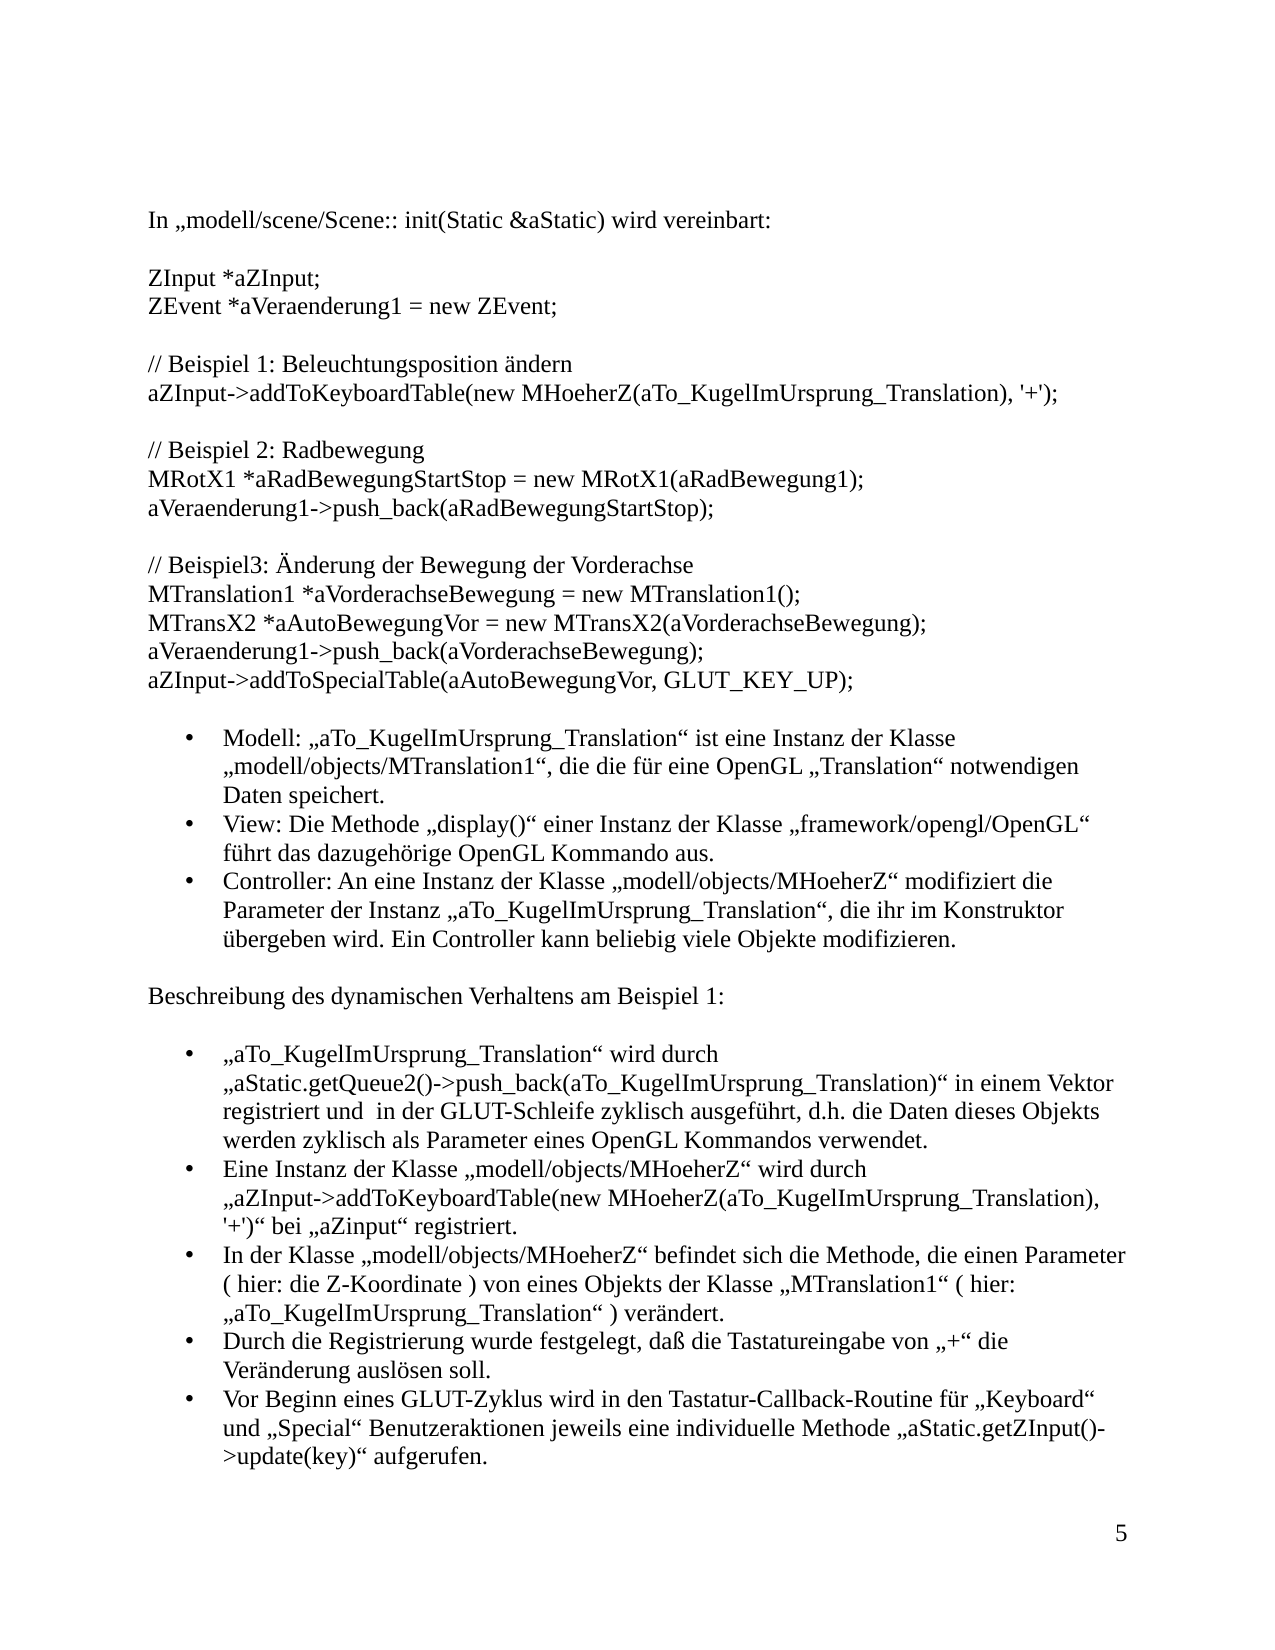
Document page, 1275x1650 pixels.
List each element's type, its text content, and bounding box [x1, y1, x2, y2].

list Modell: „aTo_KugelImUrsprung_Translation“ ist eine Instanz der Klasse „modell/objects/MTranslation1“, die die für eine OpenGL „Translation“ notwendigen Daten speichert. [185, 723, 1127, 809]
text MTranslation1 *aVorderachseBewegung = new MTranslation1(); [148, 579, 1127, 608]
list In der Klasse „modell/objects/MHoeherZ“ befindet sich die Methode, die einen Parameter ( hier: die Z-Koordinate ) von eines Objekts der Klasse „MTranslation1“ ( hier: „aTo_KugelImUrsprung_Translation“ ) verändert. [185, 1240, 1127, 1326]
text // Beispiel 1: Beleuchtungsposition ändern [148, 349, 1127, 378]
list Controller: An eine Instanz der Klasse „modell/objects/MHoeherZ“ modifiziert die Parameter der Instanz „aTo_KugelImUrsprung_Translation“, die ihr im Konstruktor übergeben wird. Ein Controller kann beliebig viele Objekte modifizieren. [185, 866, 1127, 953]
text Beschreibung des dynamischen Verhaltens am Beispiel 1: [148, 981, 1127, 1010]
list Vor Beginn eines GLUT-Zyklus wird in den Tastatur-Callback-Routine für „Keyboard“ und „Special“ Benutzeraktionen jeweils eine individuelle Methode „aStatic.getZInput()->update(key)“ aufgerufen. [185, 1384, 1127, 1470]
text // Beispiel3: Änderung der Bewegung der Vorderachse [148, 550, 1127, 579]
text aVeraenderung1->push_back(aRadBewegungStartStop); [148, 493, 1127, 521]
text aVeraenderung1->push_back(aVorderachseBewegung); [148, 636, 1127, 665]
text MTransX2 *aAutoBewegungVor = new MTransX2(aVorderachseBewegung); [148, 608, 1127, 636]
list „aTo_KugelImUrsprung_Translation“ wird durch „aStatic.getQueue2()->push_back(aTo_KugelImUrsprung_Translation)“ in einem Vektor registriert und in der GLUT-Schleife zyklisch ausgeführt, d.h. die Daten dieses Objekts werden zyklisch als Parameter eines OpenGL Kommandos verwendet. [185, 1039, 1127, 1154]
text ZEvent *aVeraenderung1 = new ZEvent; [148, 291, 1127, 320]
text aZInput->addToSpecialTable(aAutoBewegungVor, GLUT_KEY_UP); [148, 665, 1127, 694]
text aZInput->addToKeyboardTable(new MHoeherZ(aTo_KugelImUrsprung_Translation), '+'); [148, 378, 1127, 406]
list View: Die Methode „display()“ einer Instanz der Klasse „framework/opengl/OpenGL“ führt das dazugehörige OpenGL Kommando aus. [185, 809, 1127, 866]
text // Beispiel 2: Radbewegung [148, 435, 1127, 464]
list Eine Instanz der Klasse „modell/objects/MHoeherZ“ wird durch „aZInput->addToKeyboardTable(new MHoeherZ(aTo_KugelImUrsprung_Translation), '+')“ bei „aZinput“ registriert. [185, 1154, 1127, 1240]
list Durch die Registrierung wurde festgelegt, daß die Tastatureingabe von „+“ die Veränderung auslösen soll. [185, 1326, 1127, 1384]
text In „modell/scene/Scene:: init(Static &aStatic) wird vereinbart: [148, 205, 1127, 234]
text ZInput *aZInput; [148, 263, 1127, 291]
text MRotX1 *aRadBewegungStartStop = new MRotX1(aRadBewegung1); [148, 464, 1127, 493]
